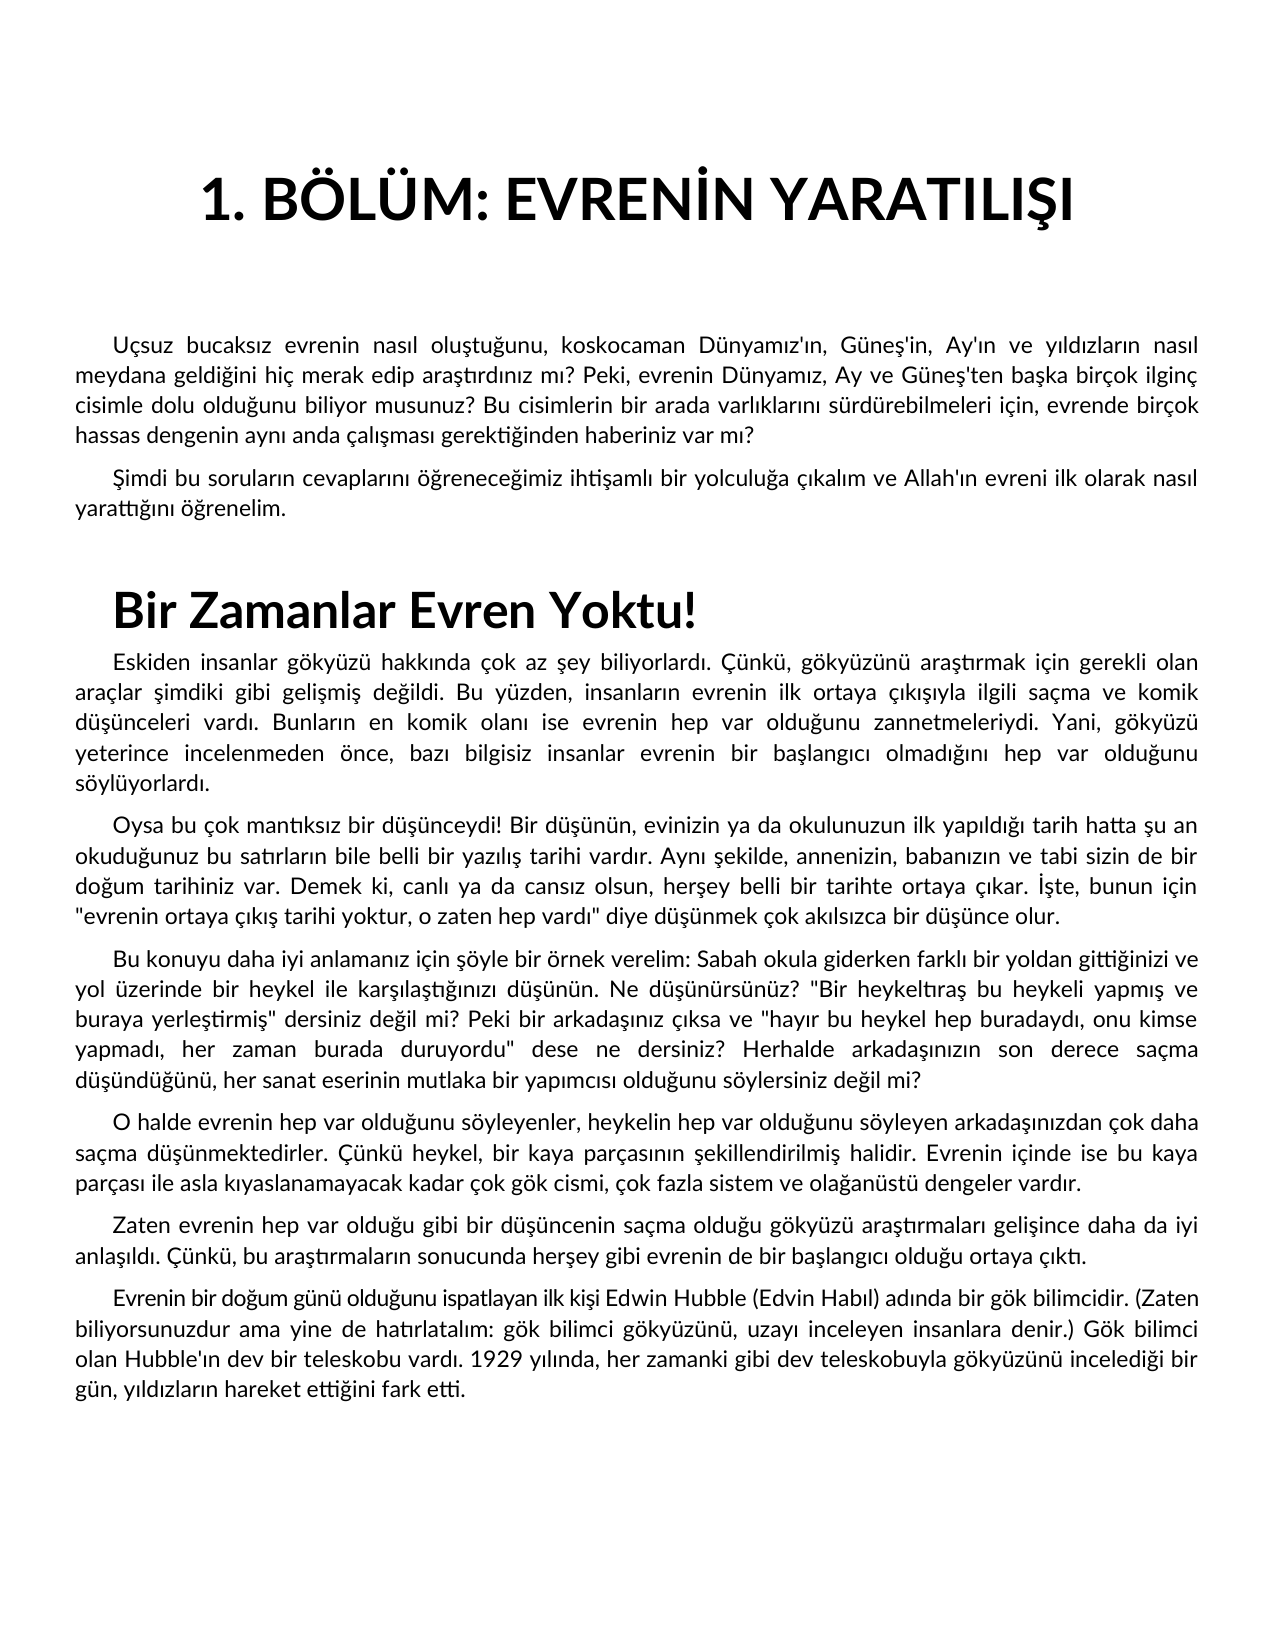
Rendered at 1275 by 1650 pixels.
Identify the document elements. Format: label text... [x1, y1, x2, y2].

subtitle Bir Zamanlar Evren Yoktu! [112, 579, 1200, 639]
text Şimdi bu soruların cevaplarını öğreneceğimiz ihtişamlı bir yolculuğa çıkalım ve Allah'ın evreni ilk olarak nasıl yarattığını öğrenelim. [75, 464, 1200, 521]
text O halde evrenin hep var olduğunu söyleyenler, heykelin hep var olduğunu söyleyen arkadaşınızdan çok daha saçma düşünmektedirler. Çünkü heykel, bir kaya parçasının şekillendirilmiş halidir. Evrenin içinde ise bu kaya parçası ile asla kıyaslanamayacak kadar çok gök cismi, çok fazla sistem ve olağanüstü dengeler vardır. [75, 1108, 1200, 1196]
text Evrenin bir doğum günü olduğunu ispatlayan ilk kişi Edwin Hubble (Edvin Habıl) adında bir gök bilimcidir. (Zaten biliyorsunuzdur ama yine de hatırlatalım: gök bilimci gökyüzünü, uzayı inceleyen insanlara denir.) Gök bilimci olan Hubble'ın dev bir teleskobu vardı. 1929 yılında, her zamanki gibi dev teleskobuyla gökyüzünü incelediği bir gün, yıldızların hareket ettiğini fark etti. [75, 1284, 1200, 1402]
text Eskiden insanlar gökyüzü hakkında çok az şey biliyorlardı. Çünkü, gökyüzünü araştırmak için gerekli olan araçlar şimdiki gibi gelişmiş değildi. Bu yüzden, insanların evrenin ilk ortaya çıkışıyla ilgili saçma ve komik düşünceleri vardı. Bunların en komik olanı ise evrenin hep var olduğunu zannetmeleriydi. Yani, gökyüzü yeterince incelenmeden önce, bazı bilgisiz insanlar evrenin bir başlangıcı olmadığını hep var olduğunu söylüyorlardı. [75, 648, 1200, 796]
text Zaten evrenin hep var olduğu gibi bir düşüncenin saçma olduğu gökyüzü araştırmaları gelişince daha da iyi anlaşıldı. Çünkü, bu araştırmaların sonucunda herşey gibi evrenin de bir başlangıcı olduğu ortaya çıktı. [75, 1211, 1200, 1269]
subtitle 1. BÖLÜM: EVRENİN YARATILIŞI [75, 162, 1200, 232]
text Bu konuyu daha iyi anlamanız için şöyle bir örnek verelim: Sabah okula giderken farklı bir yoldan gittiğinizi ve yol üzerinde bir heykel ile karşılaştığınızı düşünün. Ne düşünürsünüz? "Bir heykeltıraş bu heykeli yapmış ve buraya yerleştirmiş" dersiniz değil mi? Peki bir arkadaşınız çıksa ve "hayır bu heykel hep buradaydı, onu kimse yapmadı, her zaman burada duruyordu" dese ne dersiniz? Herhalde arkadaşınızın son derece saçma düşündüğünü, her sanat eserinin mutlaka bir yapımcısı olduğunu söylersiniz değil mi? [75, 944, 1200, 1093]
text Uçsuz bucaksız evrenin nasıl oluştuğunu, koskocaman Dünyamız'ın, Güneş'in, Ay'ın ve yıldızların nasıl meydana geldiğini hiç merak edip araştırdınız mı? Peki, evrenin Dünyamız, Ay ve Güneş'ten başka birçok ilginç cisimle dolu olduğunu biliyor musunuz? Bu cisimlerin bir arada varlıklarını sürdürebilmeleri için, evrende birçok hassas dengenin aynı anda çalışması gerektiğinden haberiniz var mı? [75, 330, 1200, 448]
text Oysa bu çok mantıksız bir düşünceydi! Bir düşünün, evinizin ya da okulunuzun ilk yapıldığı tarih hatta şu an okuduğunuz bu satırların bile belli bir yazılış tarihi vardır. Aynı şekilde, annenizin, babanızın ve tabi sizin de bir doğum tarihiniz var. Demek ki, canlı ya da cansız olsun, herşey belli bir tarihte ortaya çıkar. İşte, bunun için "evrenin ortaya çıkış tarihi yoktur, o zaten hep vardı" diye düşünmek çok akılsızca bir düşünce olur. [75, 811, 1200, 929]
